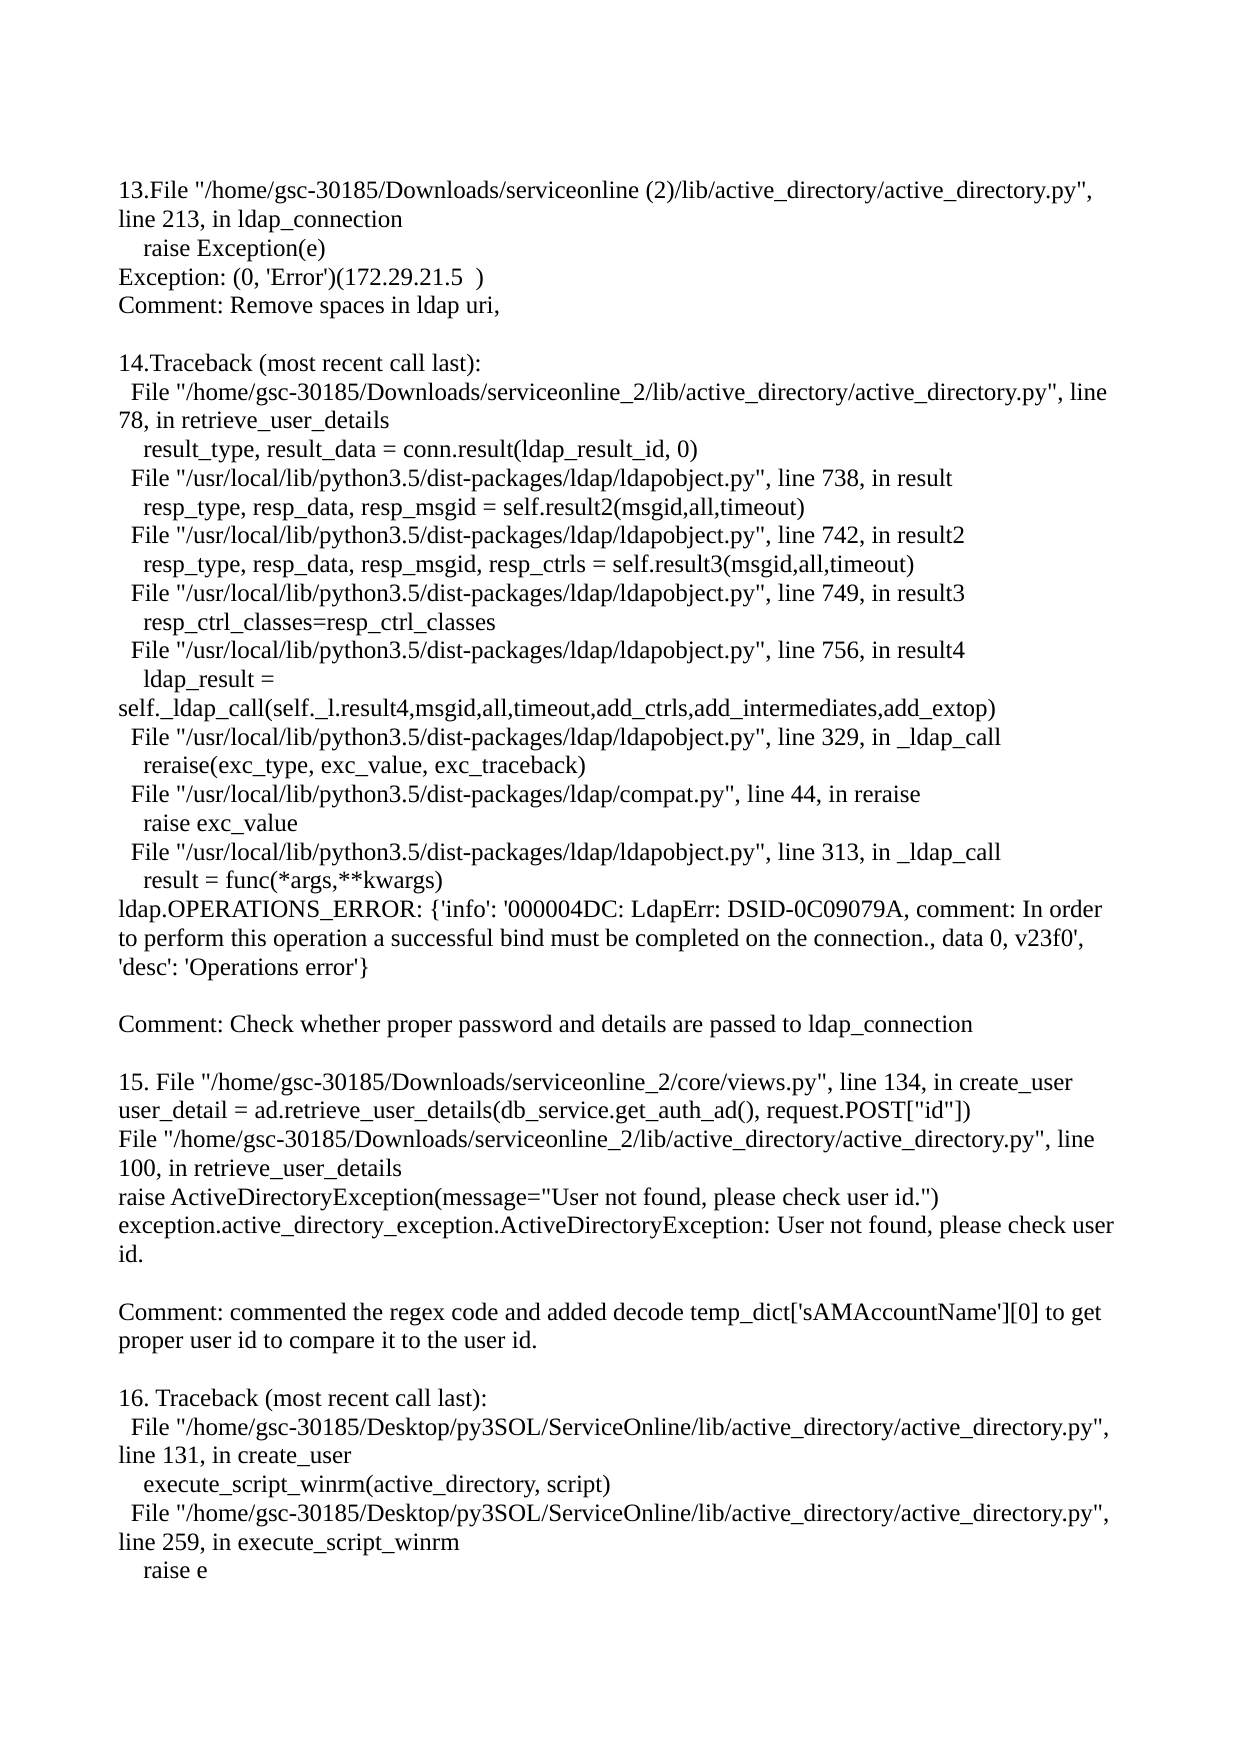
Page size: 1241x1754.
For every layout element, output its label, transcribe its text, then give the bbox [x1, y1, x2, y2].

text Comment: Check whether proper password and details are passed to ldap_connection [118, 1009, 1122, 1038]
text user_detail = ad.retrieve_user_details(db_service.get_auth_ad(), request.POST["id"]) [118, 1096, 1122, 1124]
text result = func(*args,**kwargs) [118, 866, 1122, 894]
text File "/usr/local/lib/python3.5/dist-packages/ldap/ldapobject.py", line 742, in result2 [118, 521, 1122, 549]
text resp_type, resp_data, resp_msgid = self.result2(msgid,all,timeout) [118, 492, 1122, 521]
text Exception: (0, 'Error')(172.29.21.5 ) [118, 262, 1122, 291]
text File "/usr/local/lib/python3.5/dist-packages/ldap/ldapobject.py", line 329, in _ldap_call [118, 722, 1122, 751]
text File "/usr/local/lib/python3.5/dist-packages/ldap/ldapobject.py", line 313, in _ldap_call [118, 837, 1122, 866]
text File "/usr/local/lib/python3.5/dist-packages/ldap/ldapobject.py", line 738, in result [118, 463, 1122, 492]
text 16. Traceback (most recent call last): [118, 1383, 1122, 1412]
text raise Exception(e) [118, 233, 1122, 262]
text File "/home/gsc-30185/Downloads/serviceonline_2/lib/active_directory/active_directory.py", line 78, in retrieve_user_details [118, 377, 1122, 434]
text File "/usr/local/lib/python3.5/dist-packages/ldap/ldapobject.py", line 749, in result3 [118, 578, 1122, 607]
text resp_type, resp_data, resp_msgid, resp_ctrls = self.result3(msgid,all,timeout) [118, 549, 1122, 578]
text ldap_result = self._ldap_call(self._l.result4,msgid,all,timeout,add_ctrls,add_intermediates,add_extop) [118, 664, 1122, 722]
text raise e [118, 1556, 1122, 1584]
text File "/home/gsc-30185/Desktop/py3SOL/ServiceOnline/lib/active_directory/active_directory.py", line 131, in create_user [118, 1412, 1122, 1469]
text resp_ctrl_classes=resp_ctrl_classes [118, 607, 1122, 636]
text ldap.OPERATIONS_ERROR: {'info': '000004DC: LdapErr: DSID-0C09079A, comment: In order to perform this operation a successful bind must be completed on the connection., data 0, v23f0', 'desc': 'Operations error'} [118, 894, 1122, 981]
text reraise(exc_type, exc_value, exc_traceback) [118, 751, 1122, 779]
text File "/home/gsc-30185/Desktop/py3SOL/ServiceOnline/lib/active_directory/active_directory.py", line 259, in execute_script_winrm [118, 1498, 1122, 1556]
text 13.File "/home/gsc-30185/Downloads/serviceonline (2)/lib/active_directory/active_directory.py", line 213, in ldap_connection [118, 176, 1122, 233]
text raise ActiveDirectoryException(message="User not found, please check user id.") [118, 1182, 1122, 1211]
text 14.Traceback (most recent call last): [118, 348, 1122, 377]
text result_type, result_data = conn.result(ldap_result_id, 0) [118, 434, 1122, 463]
text Comment: commented the regex code and added decode temp_dict['sAMAccountName'][0] to get proper user id to compare it to the user id. [118, 1297, 1122, 1354]
text raise exc_value [118, 808, 1122, 837]
text 15. File "/home/gsc-30185/Downloads/serviceonline_2/core/views.py", line 134, in create_user [118, 1067, 1122, 1096]
text File "/usr/local/lib/python3.5/dist-packages/ldap/ldapobject.py", line 756, in result4 [118, 636, 1122, 664]
text Comment: Remove spaces in ldap uri, [118, 291, 1122, 319]
text execute_script_winrm(active_directory, script) [118, 1469, 1122, 1498]
text File "/home/gsc-30185/Downloads/serviceonline_2/lib/active_directory/active_directory.py", line 100, in retrieve_user_details [118, 1124, 1122, 1182]
text exception.active_directory_exception.ActiveDirectoryException: User not found, please check user id. [118, 1211, 1122, 1268]
text File "/usr/local/lib/python3.5/dist-packages/ldap/compat.py", line 44, in reraise [118, 779, 1122, 808]
